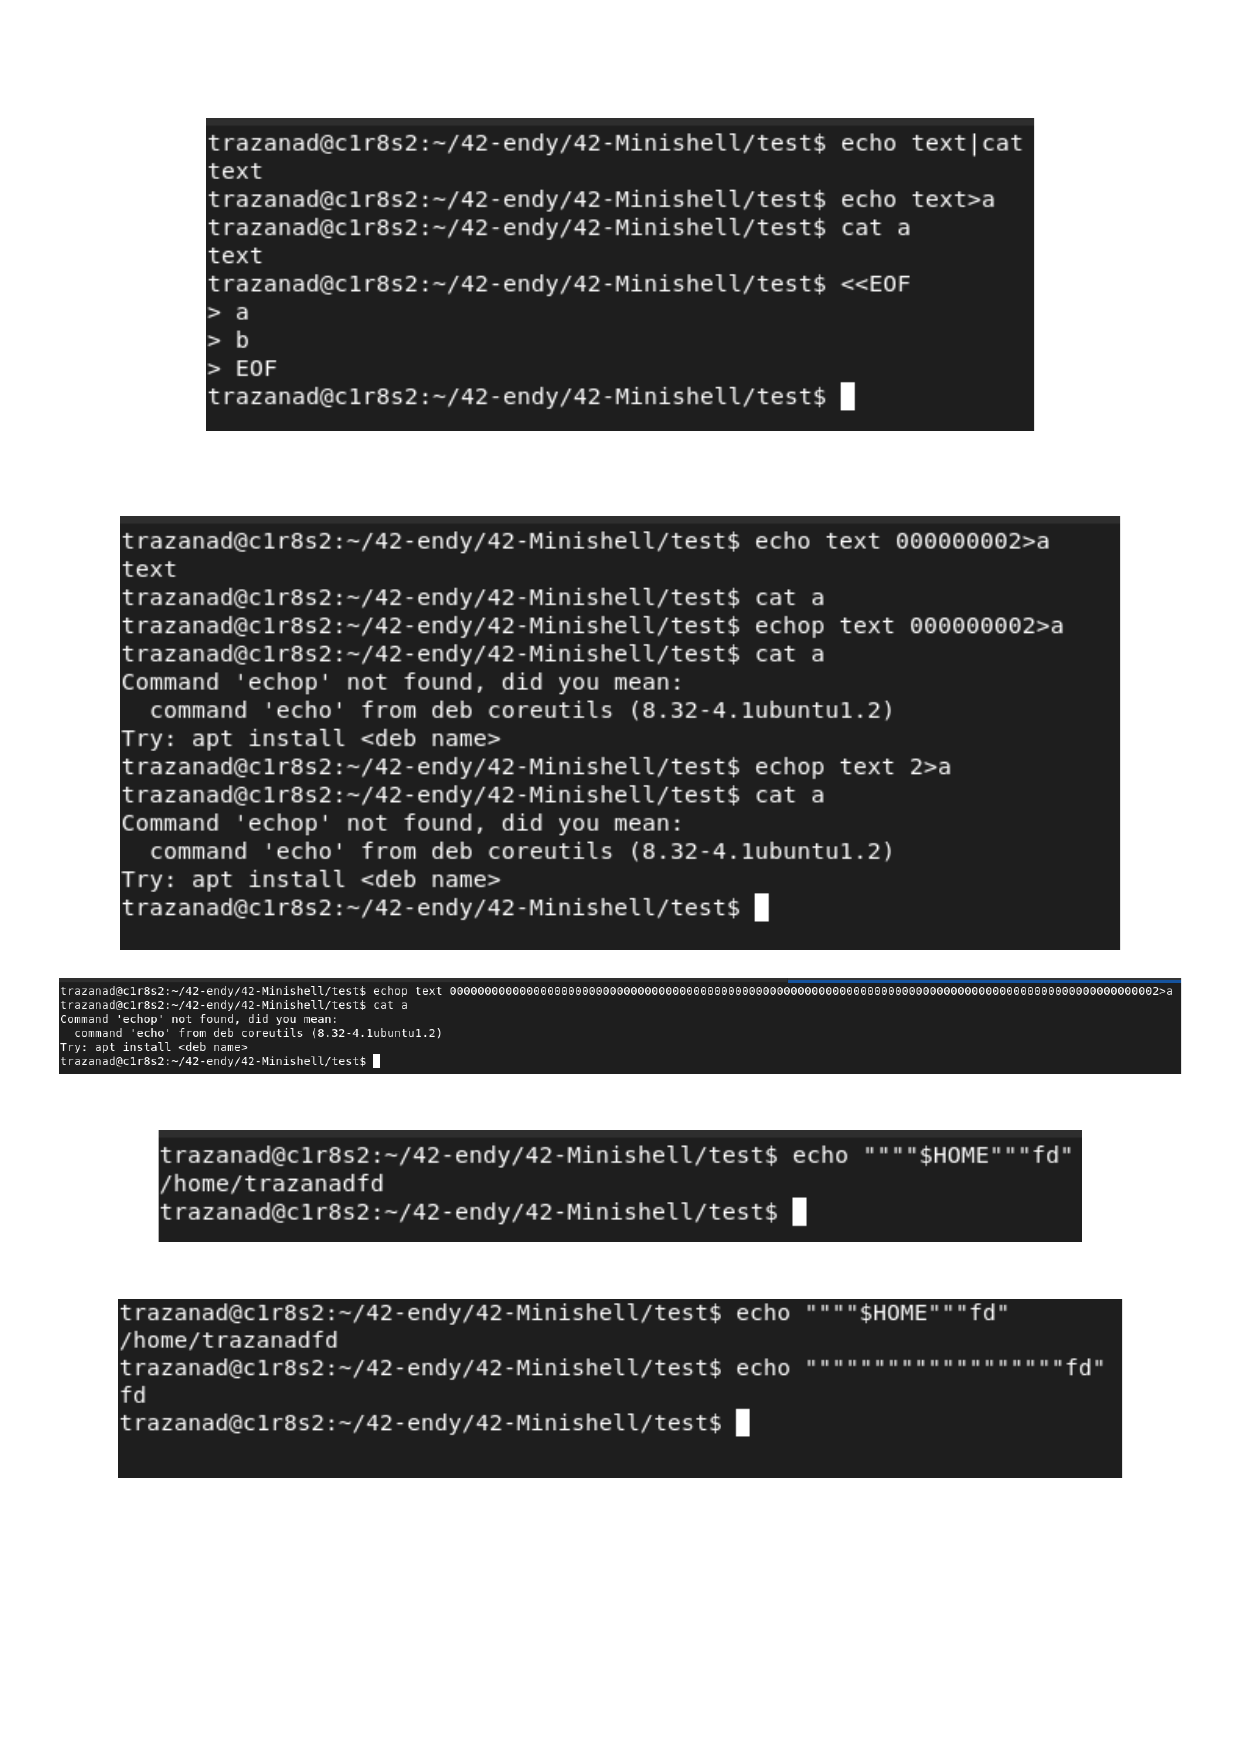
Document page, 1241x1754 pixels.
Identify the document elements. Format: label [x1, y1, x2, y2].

picture [120, 516, 1121, 950]
picture [59, 978, 1182, 1074]
picture [206, 118, 1035, 431]
picture [118, 1299, 1123, 1478]
picture [158, 1130, 1082, 1242]
